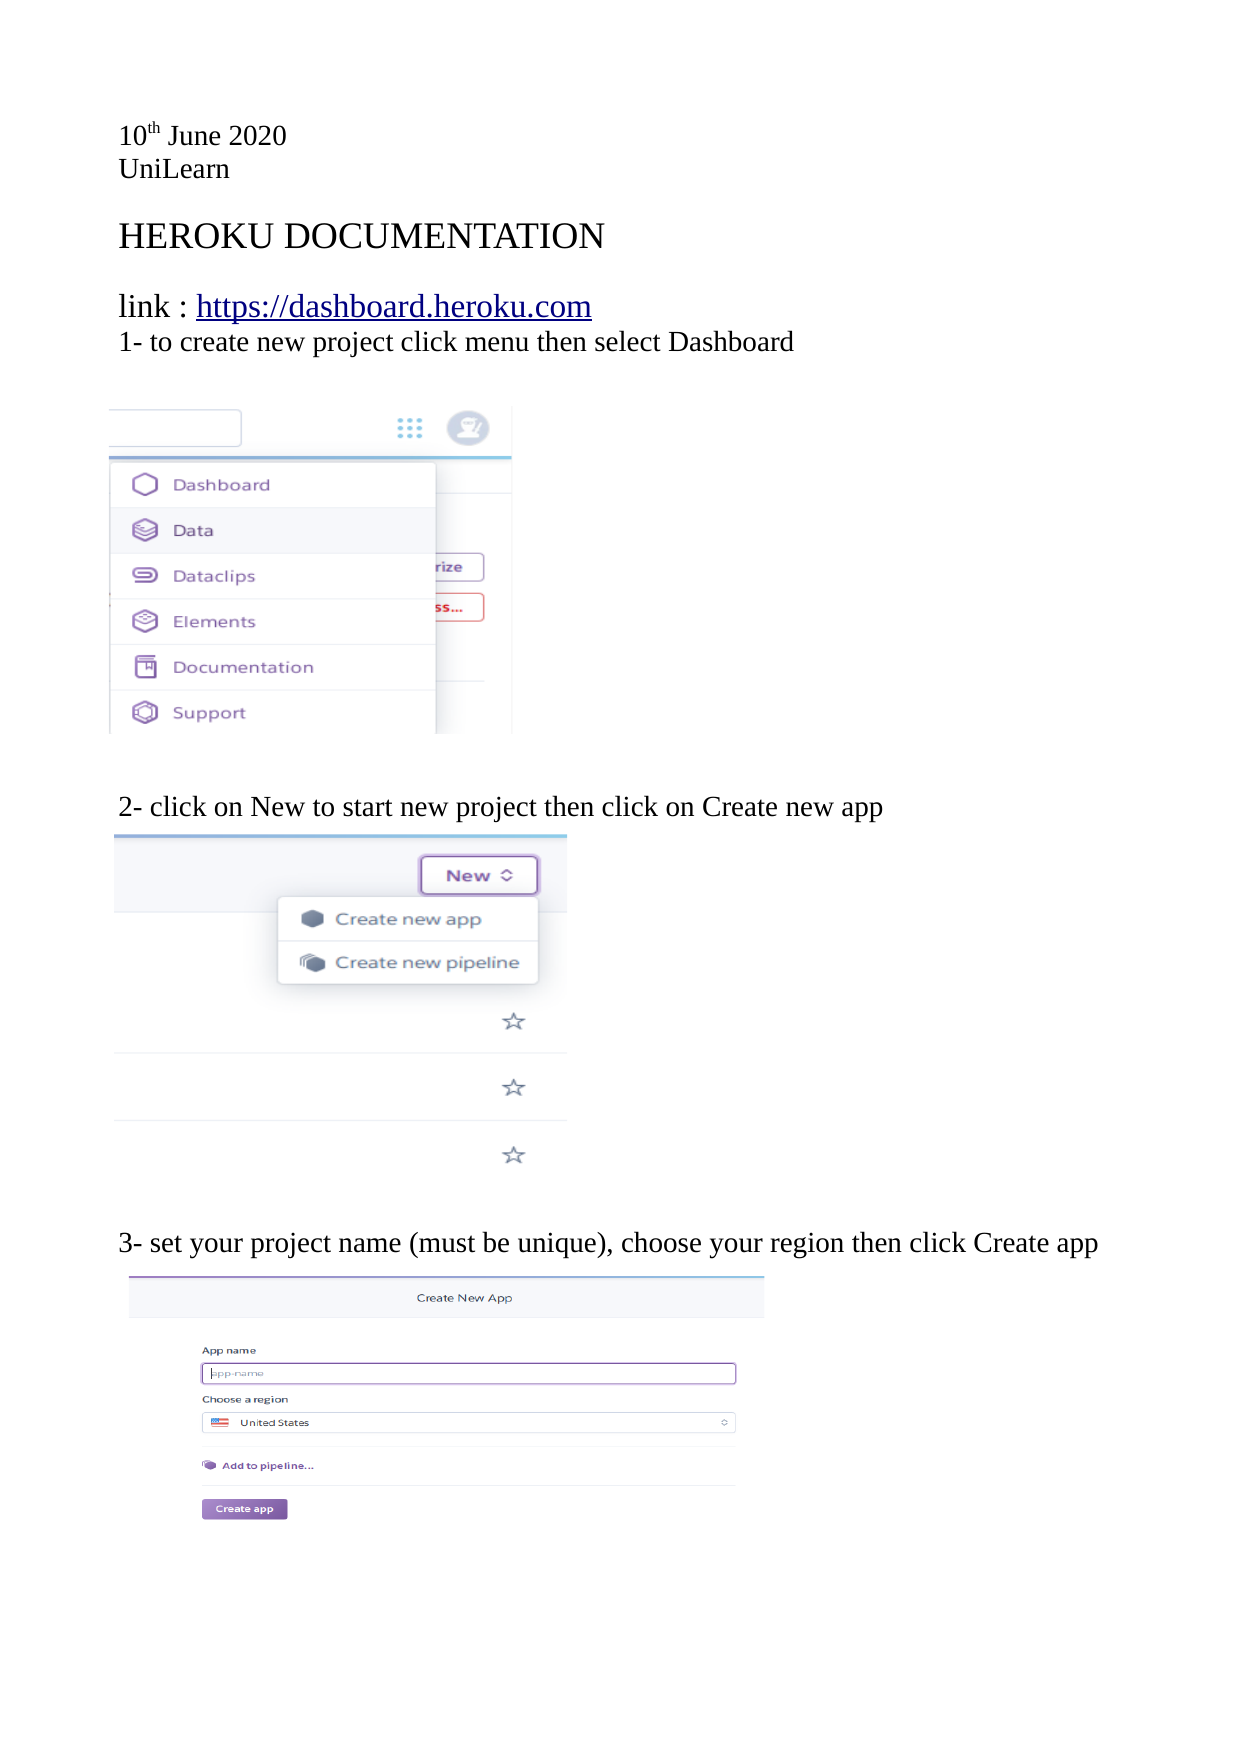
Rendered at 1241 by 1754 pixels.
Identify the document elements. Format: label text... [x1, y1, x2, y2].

text 3- set your project name (must be unique), choose your region then click Create app [118, 1225, 1122, 1258]
text 10th June 2020 [118, 118, 1122, 152]
picture [128, 1275, 765, 1632]
picture [114, 832, 568, 1185]
picture [108, 406, 513, 734]
text HEROKU DOCUMENTATION [118, 214, 1122, 257]
text 2- click on New to start new project then click on Create new app [118, 789, 1122, 822]
text 1- to create new project click menu then select Dashboard [118, 324, 1122, 358]
text UniLearn [118, 152, 1122, 185]
text link : https://dashboard.heroku.com [118, 286, 1122, 324]
